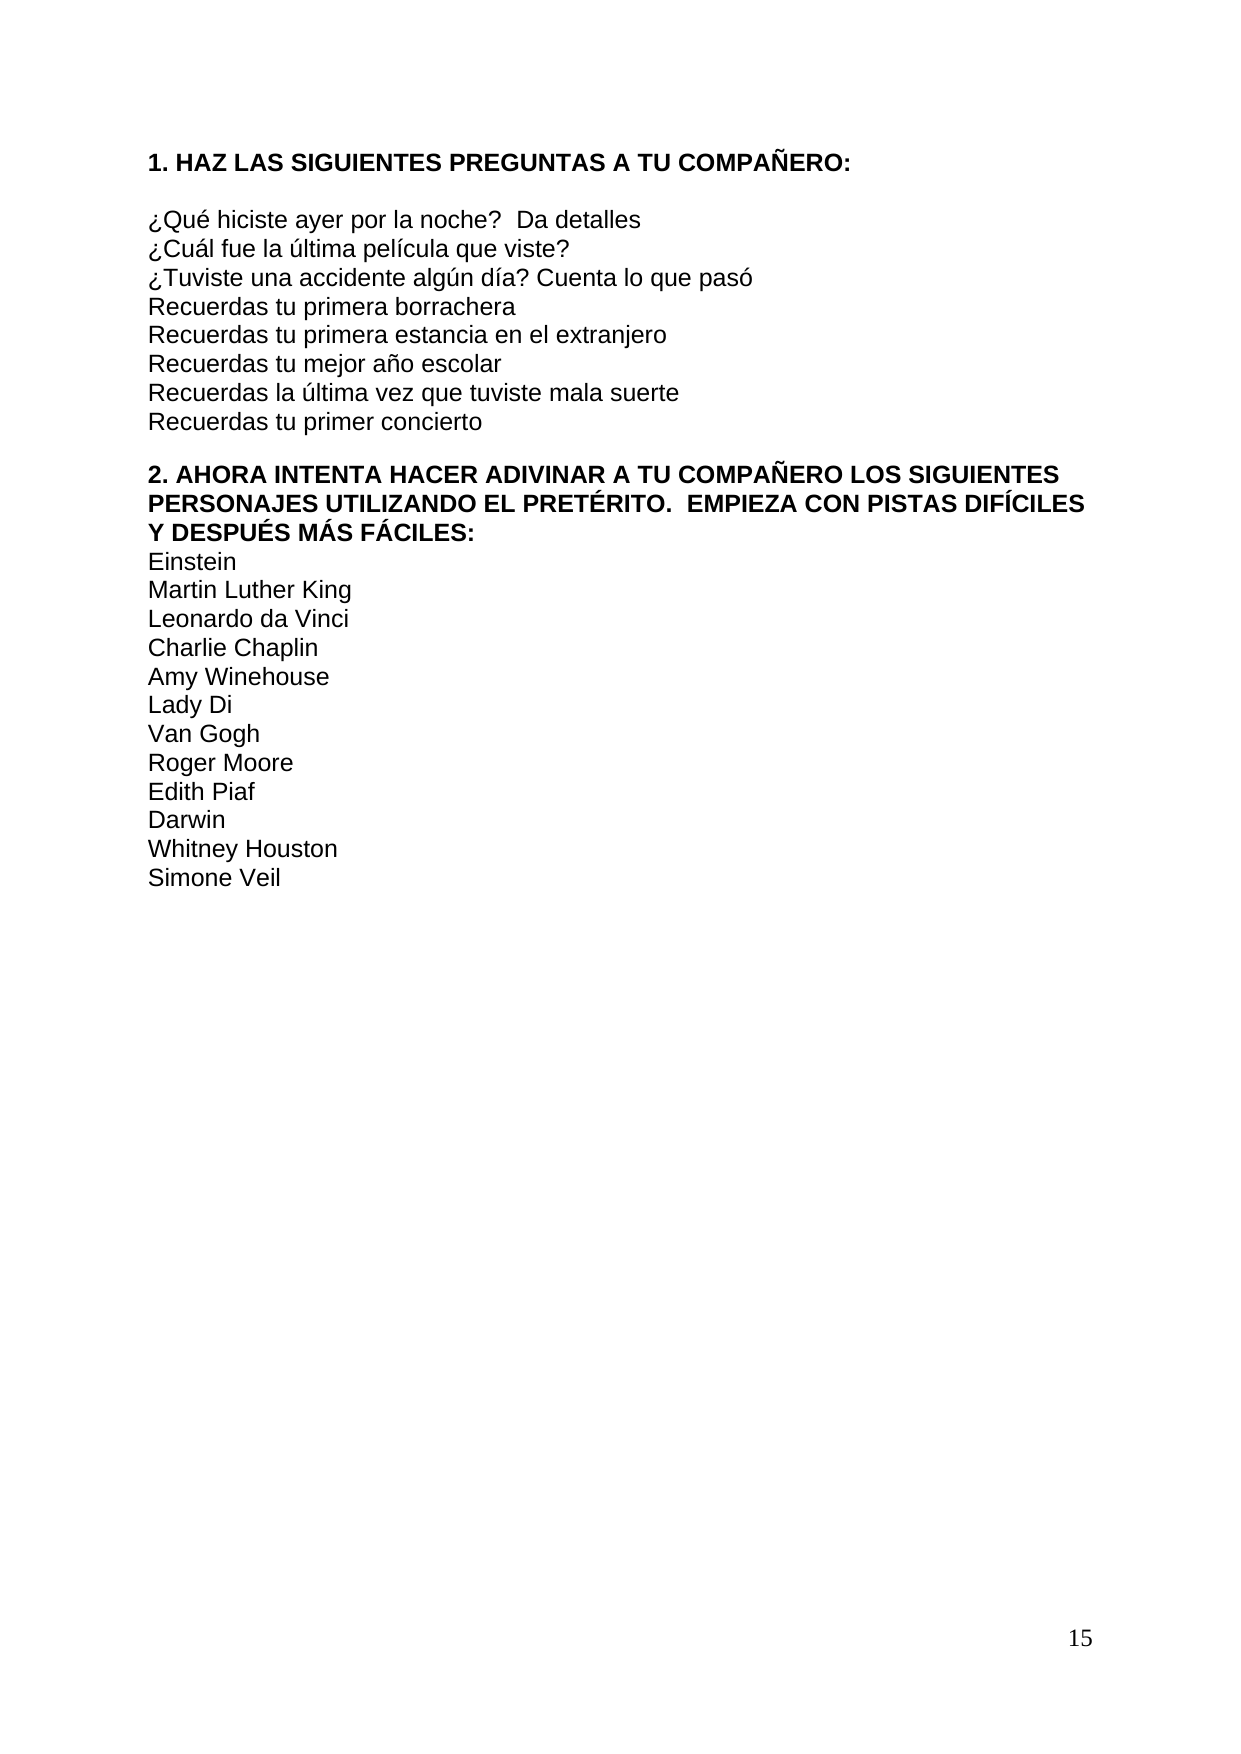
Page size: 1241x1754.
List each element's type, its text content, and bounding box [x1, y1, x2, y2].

text Whitney Houston [148, 834, 1092, 863]
text Simone Veil [148, 863, 1092, 891]
text Amy Winehouse Lady Di Van Gogh Roger Moore [148, 661, 1092, 776]
text Edith Piaf Darwin [148, 776, 1092, 834]
text 1. HAZ LAS SIGUIENTES PREGUNTAS A TU COMPAÑERO: ¿Qué hiciste ayer por la noche? Da detalles ¿Cuál fue la última película que viste? ¿Tuviste una accidente algún día? Cuenta lo que pasó Recuerdas tu primera borrachera Recuerdas tu primera estancia en el extranjero Recuerdas tu mejor año escolar Recuerdas la última vez que tuviste mala suerte Recuerdas tu primer concierto [148, 148, 1092, 435]
text Einstein Martin Luther King Leonardo da Vinci Charlie Chaplin [148, 546, 1092, 661]
text 2. AHORA INTENTA HACER ADIVINAR A TU COMPAÑERO LOS SIGUIENTES PERSONAJES UTILIZANDO EL PRETÉRITO. EMPIEZA CON PISTAS DIFÍCILES Y DESPUÉS MÁS FÁCILES: [148, 460, 1092, 546]
